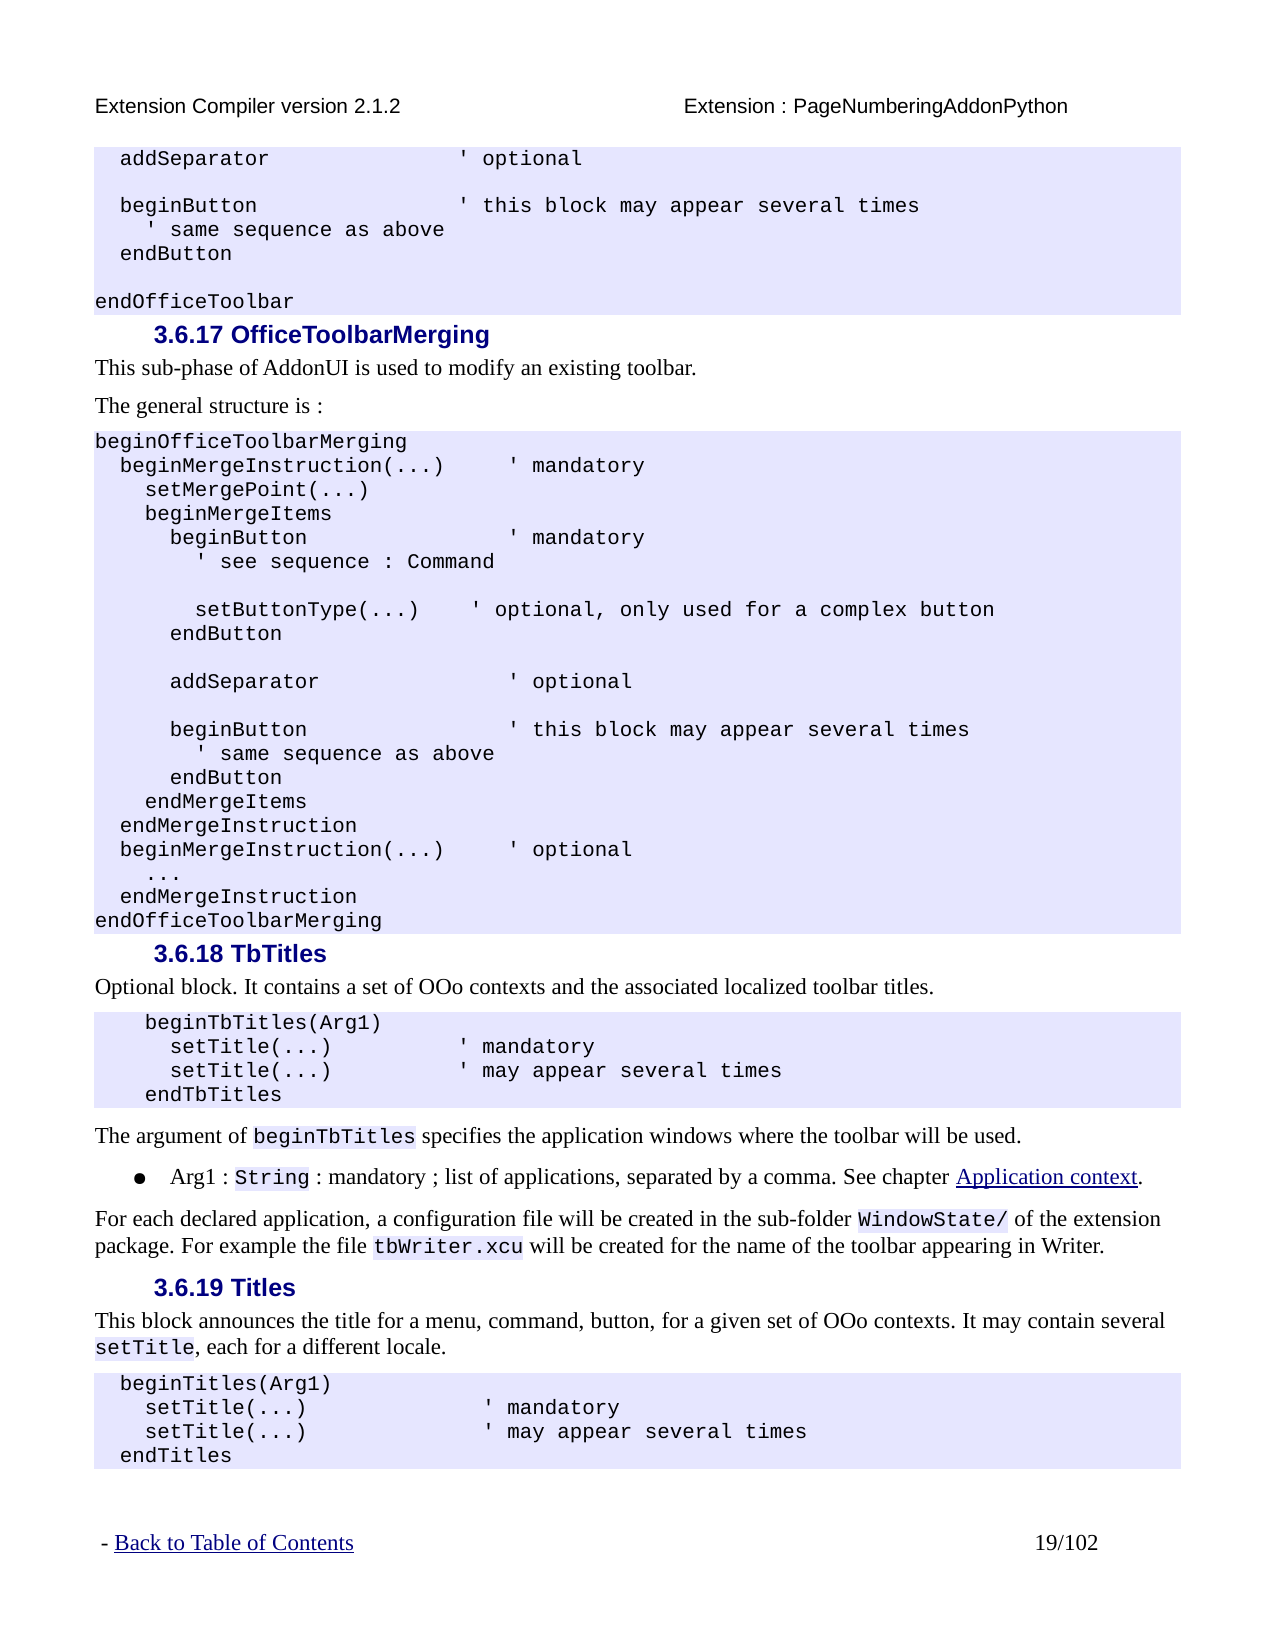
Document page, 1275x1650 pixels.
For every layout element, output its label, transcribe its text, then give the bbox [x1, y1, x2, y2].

text setTitle(...) ' may appear several times [94, 1060, 1181, 1084]
text beginButton ' this block may appear several times [94, 719, 1181, 743]
text This block announces the title for a menu, command, button, for a given set of OOo contexts. It may contain several setTitle, each for a different locale. [94, 1308, 1181, 1361]
text addSeparator ' optional [94, 671, 1181, 695]
text setTitle(...) ' mandatory [94, 1036, 1181, 1060]
text endTitles [94, 1445, 1181, 1469]
text This sub-phase of AddonUI is used to modify an existing toolbar. [94, 355, 1181, 381]
text beginMergeInstruction(...) ' mandatory [94, 455, 1181, 479]
text The argument of beginTbTitles specifies the application windows where the toolbar will be used. [94, 1123, 1181, 1149]
text endTbTitles [94, 1084, 1181, 1108]
text endOfficeToolbarMerging [94, 910, 1181, 934]
text ' see sequence : Command [94, 551, 1181, 575]
text endButton [94, 623, 1181, 647]
list Arg1 : String : mandatory ; list of applications, separated by a comma. See chapter Application context. [132, 1164, 1181, 1191]
text beginTitles(Arg1) [94, 1373, 1181, 1397]
subtitle Titles [153, 1274, 1181, 1302]
subtitle OfficeToolbarMerging [153, 321, 1181, 349]
text beginButton ' mandatory [94, 527, 1181, 551]
text endMergeInstruction [94, 814, 1181, 838]
text The general structure is : [94, 393, 1181, 419]
text endButton [94, 767, 1181, 791]
text addSeparator ' optional [94, 147, 1181, 171]
text beginMergeInstruction(...) ' optional [94, 838, 1181, 862]
text endOfficeToolbar [94, 291, 1181, 315]
text Optional block. It contains a set of OOo contexts and the associated localized toolbar titles. [94, 974, 1181, 1000]
text ' same sequence as above [94, 219, 1181, 243]
text setButtonType(...) ' optional, only used for a complex button [94, 599, 1181, 623]
text endMergeInstruction [94, 886, 1181, 910]
text ... [94, 862, 1181, 886]
text beginTbTitles(Arg1) [94, 1012, 1181, 1036]
text For each declared application, a configuration file will be created in the sub-folder WindowState/ of the extension package. For example the file tbWriter.xcu will be created for the name of the toolbar appearing in Writer. [94, 1206, 1181, 1260]
text beginOfficeToolbarMerging [94, 431, 1181, 455]
subtitle TbTitles [153, 940, 1181, 968]
text setMergePoint(...) [94, 479, 1181, 503]
text setTitle(...) ' may appear several times [94, 1421, 1181, 1445]
text endMergeItems [94, 791, 1181, 814]
text ' same sequence as above [94, 743, 1181, 767]
text beginButton ' this block may appear several times [94, 195, 1181, 219]
text setTitle(...) ' mandatory [94, 1397, 1181, 1421]
text endButton [94, 243, 1181, 267]
text beginMergeItems [94, 503, 1181, 527]
